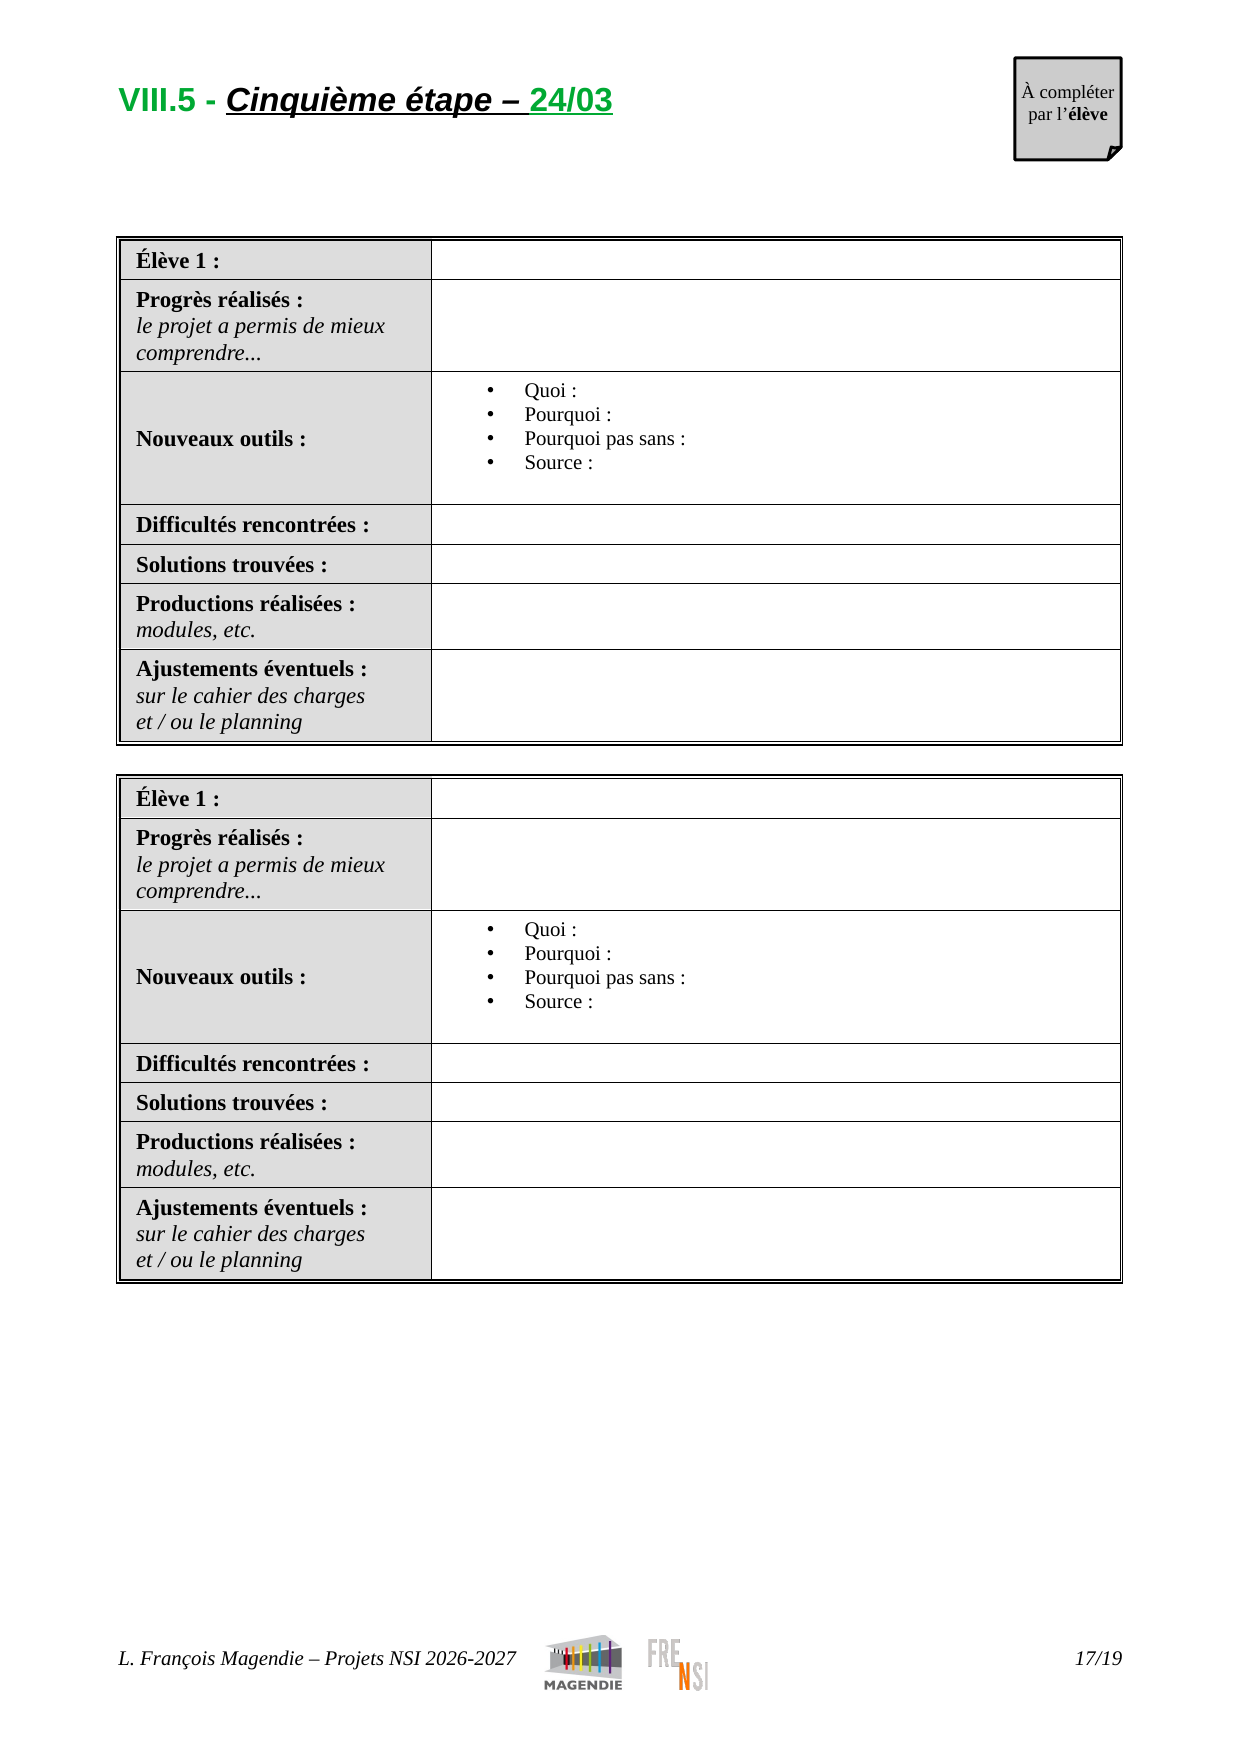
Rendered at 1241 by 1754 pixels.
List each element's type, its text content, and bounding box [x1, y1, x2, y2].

table_header Élève 1 : [121, 241, 431, 279]
table_cell Quoi : Pourquoi : Pourquoi pas sans : Source : [432, 911, 1120, 1043]
picture [532, 1635, 633, 1695]
table_cell Nouveaux outils : [121, 911, 431, 1043]
table_cell [432, 280, 1120, 371]
table_cell [432, 584, 1120, 648]
subtitle Cinquième étape – 24/03 [118, 80, 1013, 118]
table_cell Solutions trouvées : [121, 545, 431, 583]
table_cell Progrès réalisés : le projet a permis de mieux comprendre... [121, 280, 431, 371]
picture [648, 1639, 708, 1691]
table_cell [432, 1122, 1120, 1187]
table_cell [432, 545, 1120, 583]
table_header [432, 241, 1120, 279]
table_cell Progrès réalisés : le projet a permis de mieux comprendre... [121, 819, 431, 909]
table_cell [432, 505, 1120, 544]
table_cell [432, 1044, 1120, 1082]
table_cell Productions réalisées : modules, etc. [121, 1122, 431, 1187]
table_cell Difficultés rencontrées : [121, 1044, 431, 1082]
table_cell [432, 650, 1120, 741]
table_cell [432, 819, 1120, 909]
table_cell Solutions trouvées : [121, 1083, 431, 1121]
table_cell Productions réalisées : modules, etc. [121, 584, 431, 648]
table_cell Difficultés rencontrées : [121, 505, 431, 544]
table_cell [432, 1083, 1120, 1121]
table_header [432, 779, 1120, 817]
table_cell [432, 1188, 1120, 1279]
table_cell Quoi : Pourquoi : Pourquoi pas sans : Source : [432, 372, 1120, 504]
table_header Élève 1 : [121, 779, 431, 817]
table_cell Nouveaux outils : [121, 372, 431, 504]
table_cell Ajustements éventuels : sur le cahier des charges et / ou le planning [121, 650, 431, 741]
table_cell Ajustements éventuels : sur le cahier des charges et / ou le planning [121, 1188, 431, 1279]
